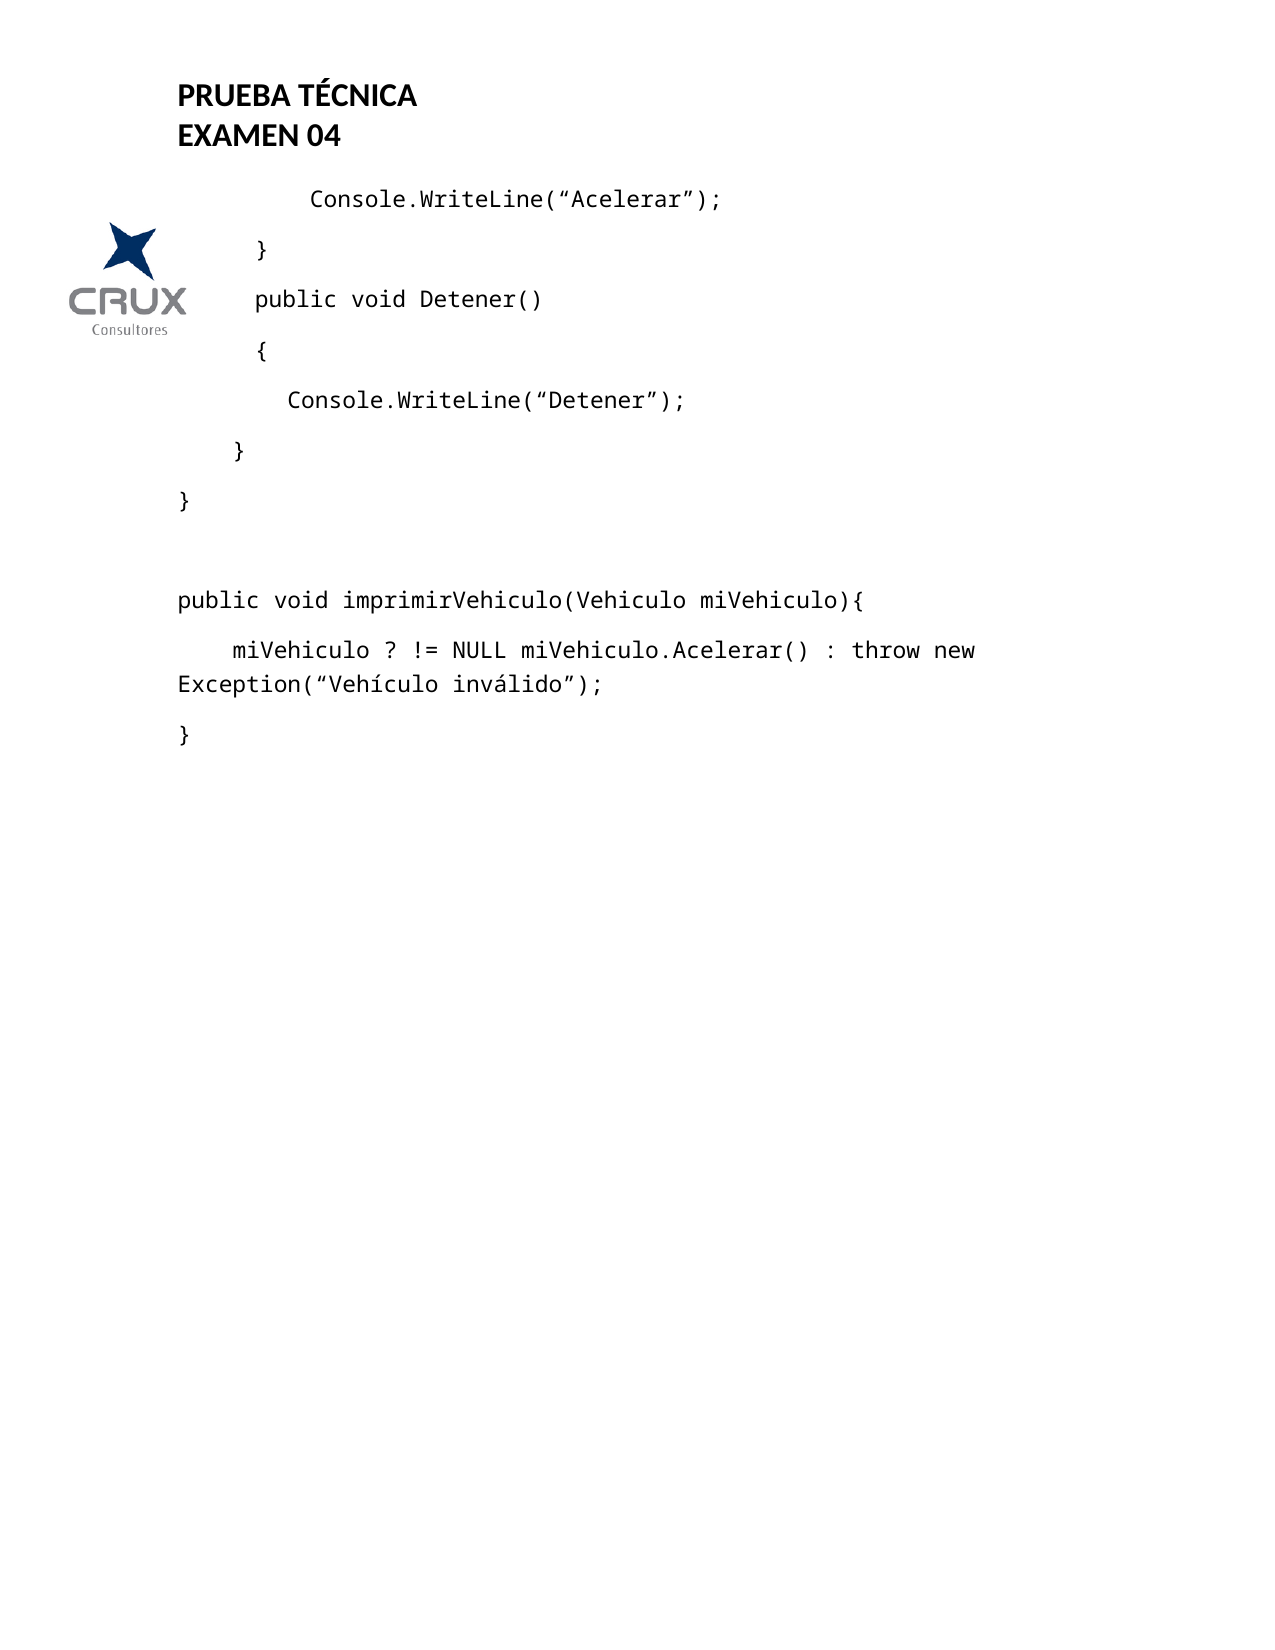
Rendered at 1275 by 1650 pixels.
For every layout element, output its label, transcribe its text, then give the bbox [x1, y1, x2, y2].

text { [177, 333, 1098, 365]
text Console.WriteLine(“Detener”); [177, 384, 1098, 415]
text } [200, 233, 1098, 264]
text miVehiculo ? != NULL miVehiculo.Acelerar() : throw new Exception(“Vehículo inválido”); [177, 634, 1098, 699]
text } [177, 718, 1098, 749]
text public void imprimirVehiculo(Vehiculo miVehiculo){ [177, 584, 1098, 615]
text public void Detener() [200, 283, 1098, 315]
text } [177, 484, 1098, 515]
text } [177, 434, 1098, 465]
text Console.WriteLine(“Acelerar”); [177, 183, 1098, 214]
